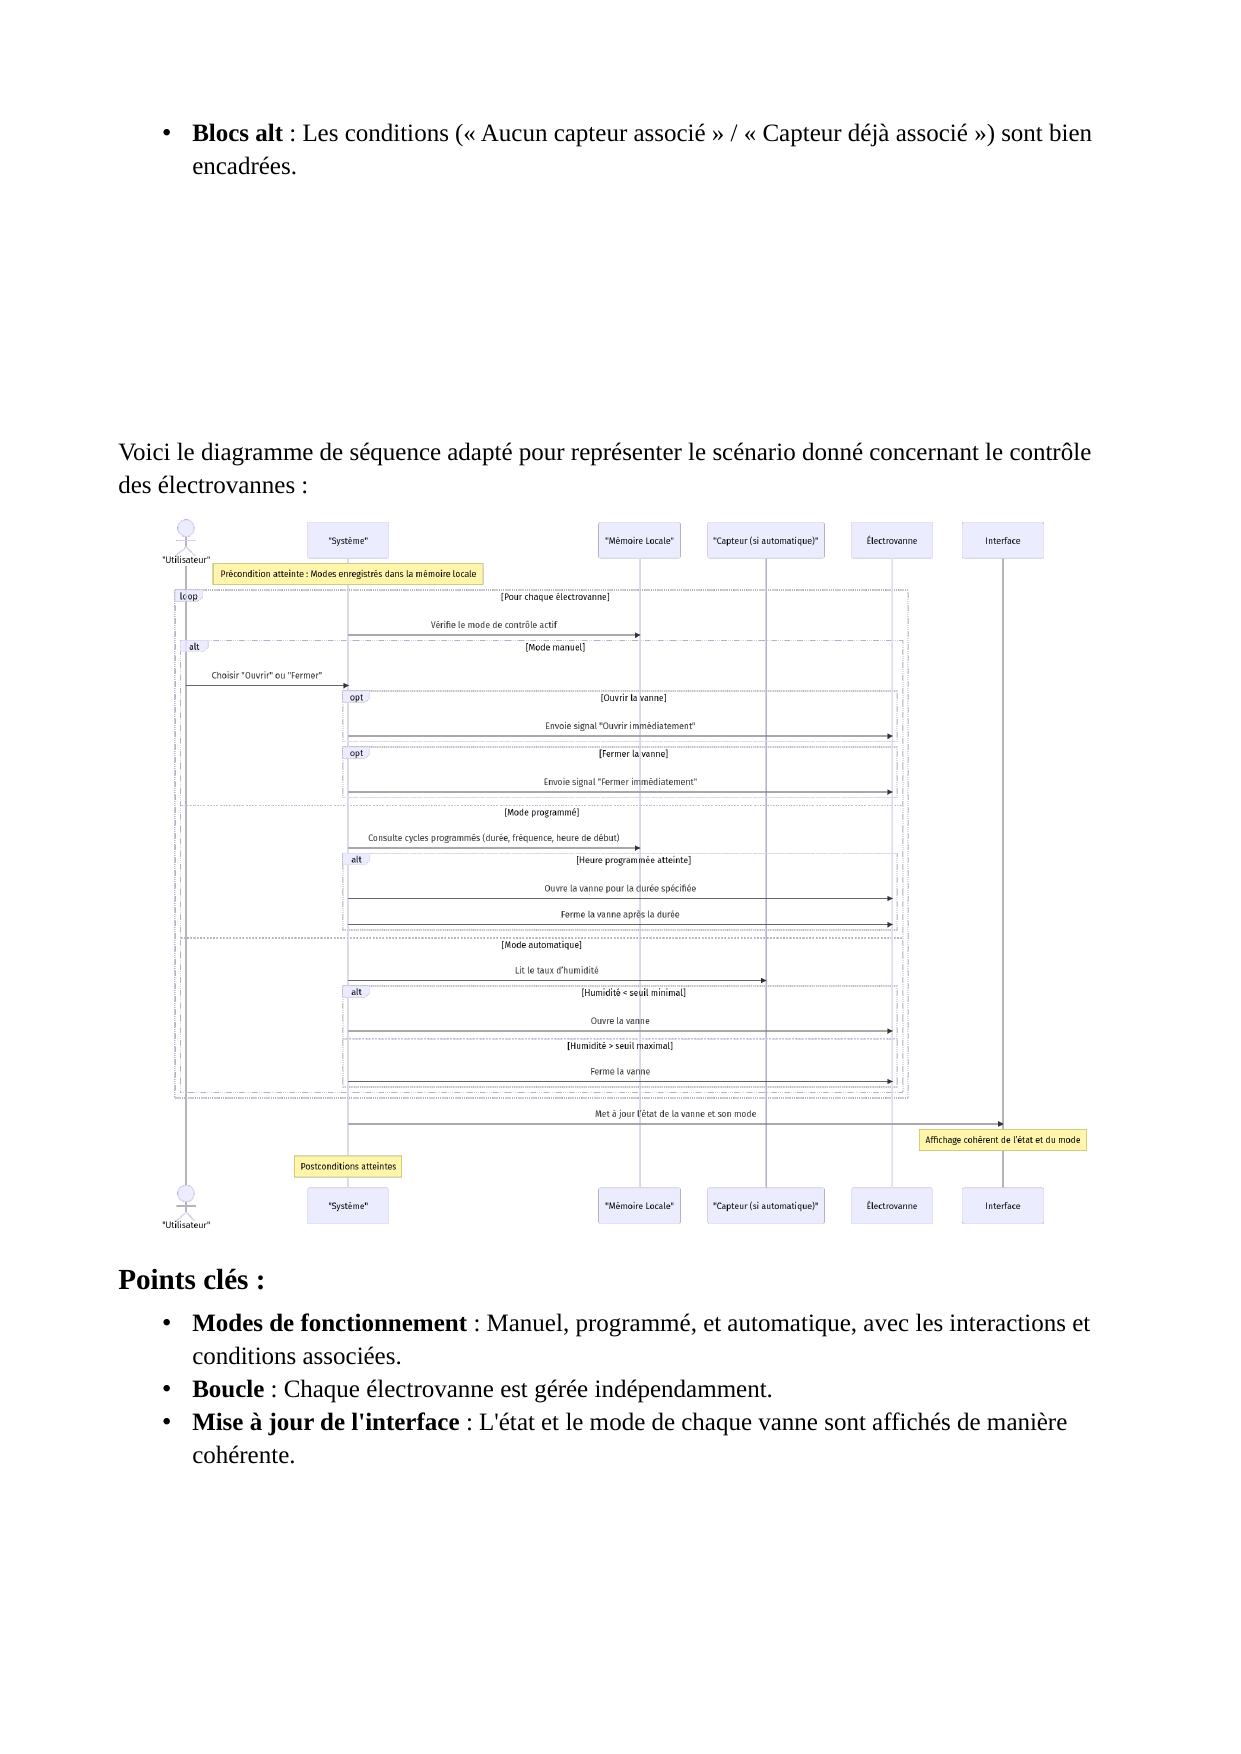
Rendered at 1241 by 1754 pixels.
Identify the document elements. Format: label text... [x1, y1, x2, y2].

list Boucle : Chaque électrovanne est gérée indépendamment. [162, 1374, 1122, 1403]
list Blocs alt : Les conditions (« Aucun capteur associé » / « Capteur déjà associé ») sont bien encadrées. [162, 118, 1122, 180]
list Modes de fonctionnement : Manuel, programmé, et automatique, avec les interactions et conditions associées. [162, 1308, 1122, 1370]
subtitle Points clés : [118, 1262, 1122, 1296]
picture [118, 517, 1114, 1229]
list Mise à jour de l'interface : L'état et le mode de chaque vanne sont affichés de manière cohérente. [162, 1407, 1122, 1469]
text Voici le diagramme de séquence adapté pour représenter le scénario donné concernant le contrôle des électrovannes : [118, 437, 1122, 498]
